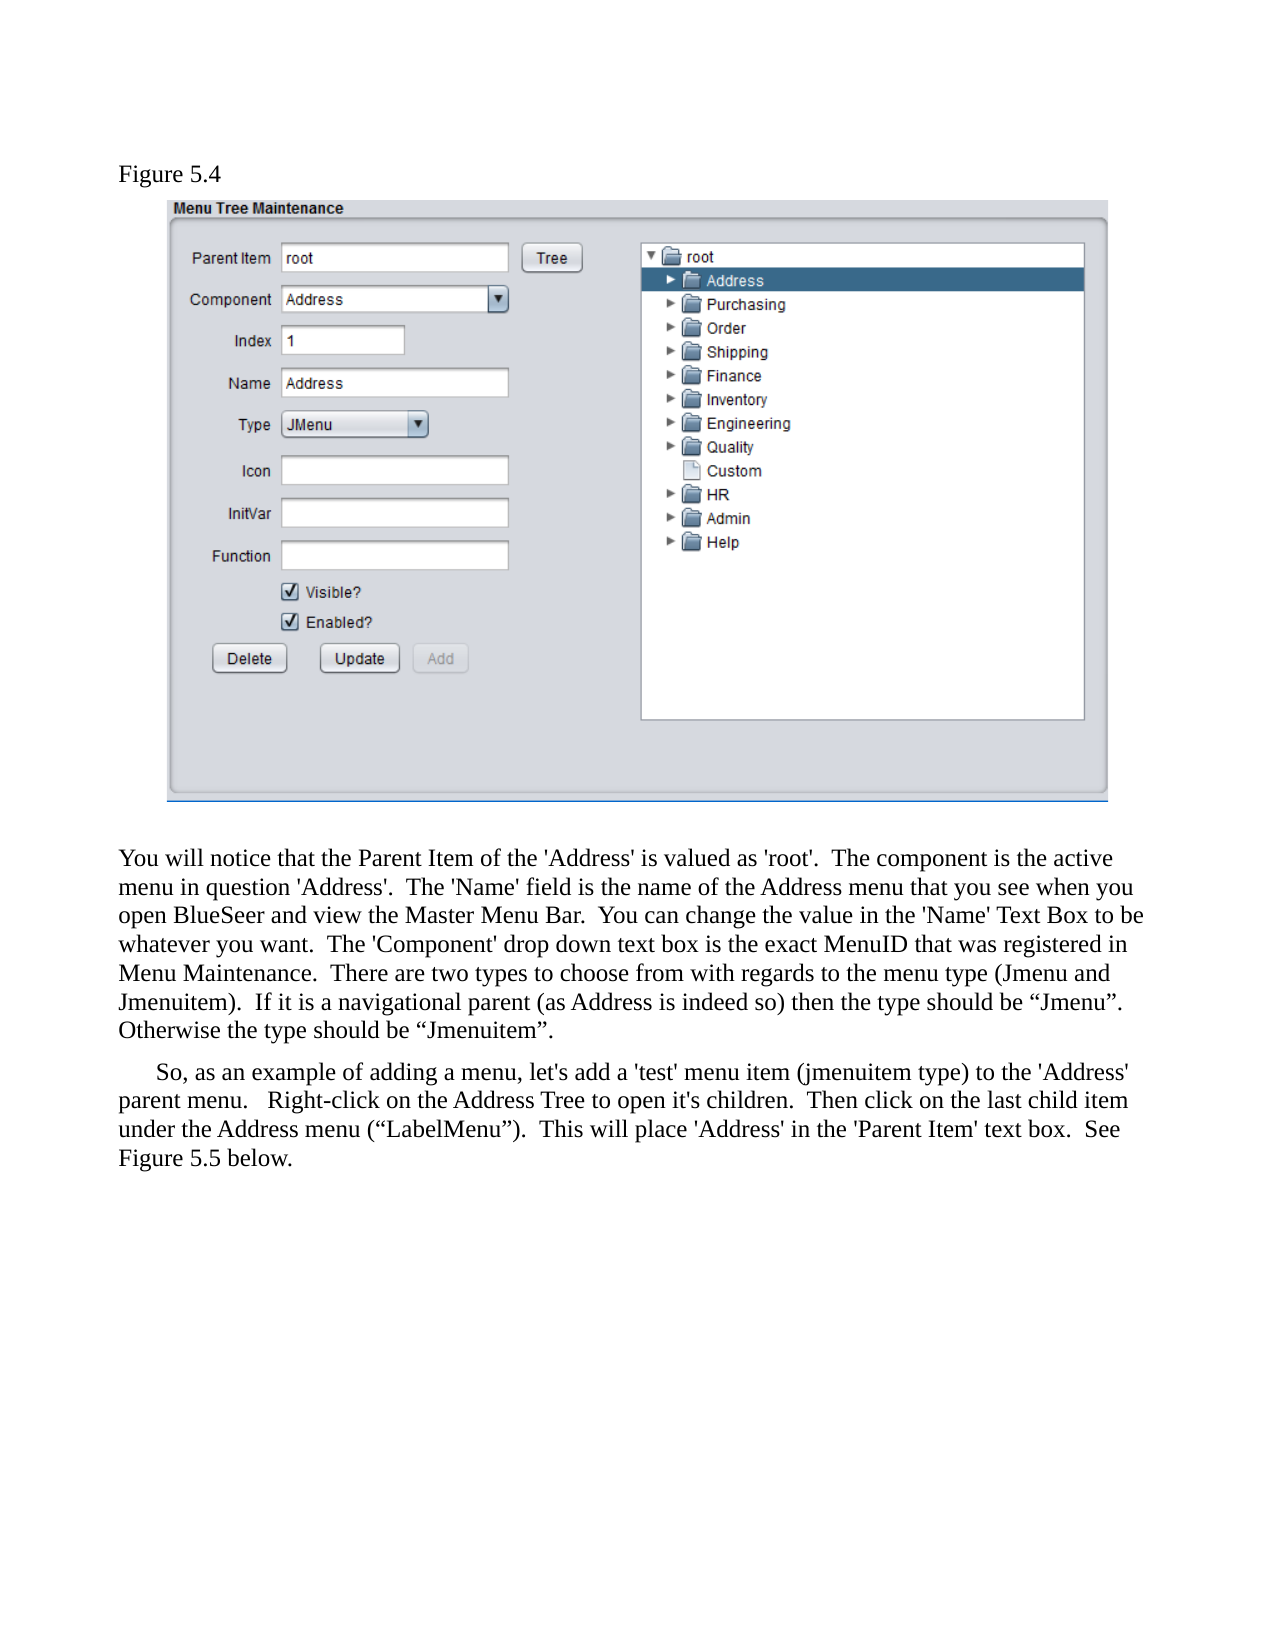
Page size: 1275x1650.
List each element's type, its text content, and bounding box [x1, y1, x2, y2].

text You will notice that the Parent Item of the 'Address' is valued as 'root'. The component is the active menu in question 'Address'. The 'Name' field is the name of the Address menu that you see when you open BlueSeer and view the Master Menu Bar. You can change the value in the 'Name' Text Box to be whatever you want. The 'Component' drop down text box is the exact MenuID that was registered in Menu Maintenance. There are two types to choose from with regards to the menu type (Jmenu and Jmenuitem). If it is a navigational parent (as Address is indeed so) then the type should be “Jmenu”. Otherwise the type should be “Jmenuitem”. [118, 843, 1157, 1044]
text So, as an example of adding a menu, let's add a 'test' menu item (jmenuitem type) to the 'Address' parent menu. Right-click on the Address Tree to open it's children. Then click on the last child item under the Address menu (“LabelMenu”). This will place 'Address' in the 'Parent Item' text box. See Figure 5.5 below. [118, 1057, 1157, 1172]
picture [166, 200, 1109, 802]
text Figure 5.4 [118, 159, 1157, 188]
